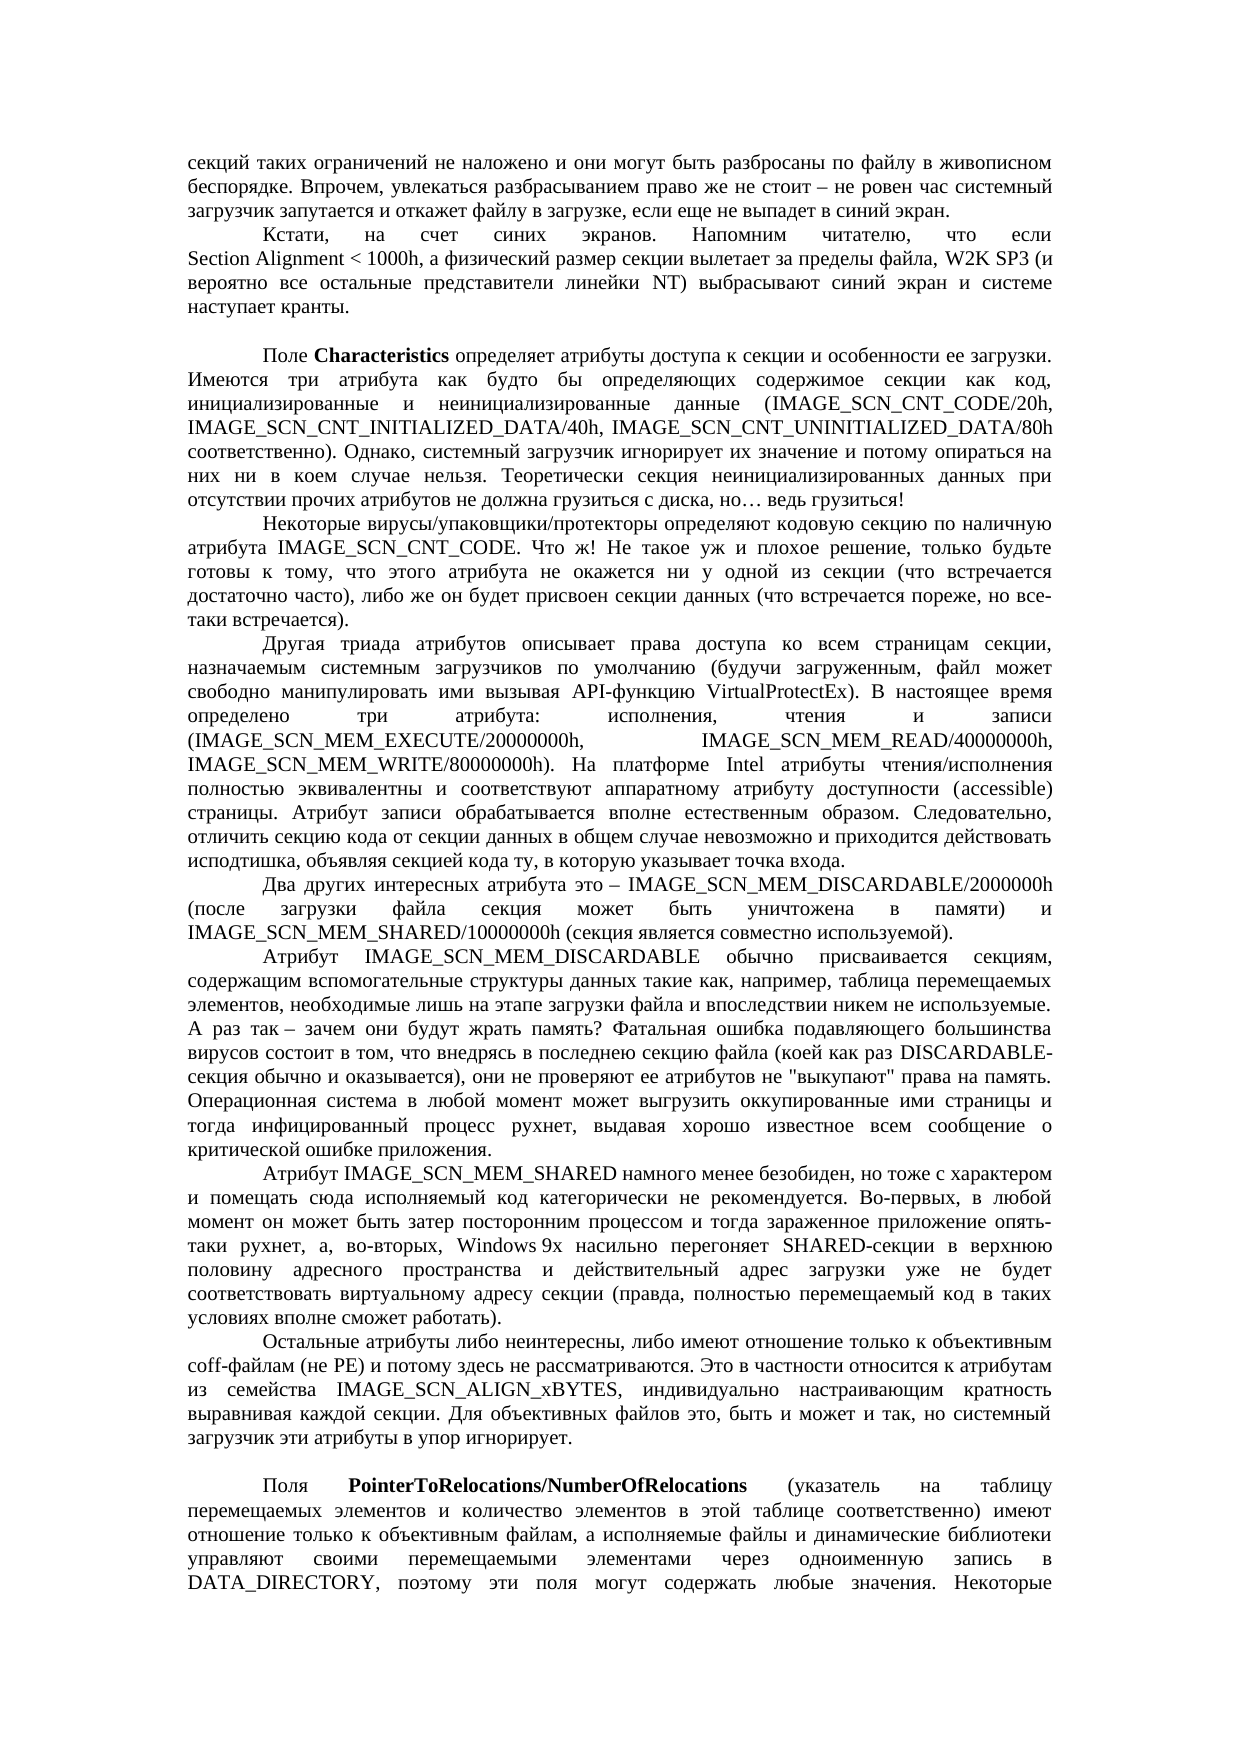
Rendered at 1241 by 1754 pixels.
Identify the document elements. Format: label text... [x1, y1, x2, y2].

text Некоторые вирусы/упаковщики/протекторы определяют кодовую секцию по наличную атрибута IMAGE_SCN_CNT_CODE. Что ж! Не такое уж и плохое решение, только будьте готовы к тому, что этого атрибута не окажется ни у одной из секции (что встречается достаточно часто), либо же он будет присвоен секции данных (что встречается пореже, но все-таки встречается). [187, 511, 1053, 631]
text Остальные атрибуты либо неинтересны, либо имеют отношение только к объективным coff-файлам (не PE) и потому здесь не рассматриваются. Это в частности относится к атрибутам из семейства IMAGE_SCN_ALIGN_хBYTES, индивидуально настраивающим кратность выравнивая каждой секции. Для объективных файлов это, быть и может и так, но системный загрузчик эти атрибуты в упор игнорирует. [187, 1329, 1053, 1449]
text Атрибут IMAGE_SCN_MEM_DISCARDABLE обычно присваивается секциям, содержащим вспомогательные структуры данных такие как, например, таблица перемещаемых элементов, необходимые лишь на этапе загрузки файла и впоследствии никем не используемые. А раз так – зачем они будут жрать память? Фатальная ошибка подавляющего большинства вирусов состоит в том, что внедрясь в последнею секцию файла (коей как раз DISCARDABLE-секция обычно и оказывается), они не проверяют ее атрибутов не "выкупают" права на память. Операционная система в любой момент может выгрузить оккупированные ими страницы и тогда инфицированный процесс рухнет, выдавая хорошо известное всем сообщение о критической ошибке приложения. [187, 944, 1053, 1161]
text Два других интересных атрибута это – IMAGE_SCN_MEM_DISCARDABLE/2000000h (после загрузки файла секция может быть уничтожена в памяти) и IMAGE_SCN_MEM_SHARED/10000000h (секция является совместно используемой). [187, 872, 1053, 944]
text Поля PointerToRelocations/NumberOfRelocations (указатель на таблицу перемещаемых элементов и количество элементов в этой таблице соответственно) имеют отношение только к объективным файлам, а исполняемые файлы и динамические библиотеки управляют своими перемещаемыми элементами через одноименную запись в DATA_DIRECTORY, поэтому эти поля могут содержать любые значения. Некоторые [187, 1473, 1053, 1594]
text Кстати, на счет синих экранов. Напомним читателю, что если Section Alignment < 1000h, а физический размер секции вылетает за пределы файла, W2K SP3 (и вероятно все остальные представители линейки NT) выбрасывают синий экран и системе наступает кранты. [187, 222, 1053, 318]
text Поле Characteristics определяет атрибуты доступа к секции и особенности ее загрузки. Имеются три атрибута как будто бы определяющих содержимое секции как код, инициализированные и неинициализированные данные (IMAGE_SCN_CNT_CODE/20h, IMAGE_SCN_CNT_INITIALIZED_DATA/40h, IMAGE_SCN_CNT_UNINITIALIZED_DATA/80h соответственно). Однако, системный загрузчик игнорирует их значение и потому опираться на них ни в коем случае нельзя. Теоретически секция неинициализированных данных при отсутствии прочих атрибутов не должна грузиться с диска, но… ведь грузиться! [187, 342, 1053, 511]
text Атрибут IMAGE_SCN_MEM_SHARED намного менее безобиден, но тоже с характером и помещать сюда исполняемый код категорически не рекомендуется. Во-первых, в любой момент он может быть затер посторонним процессом и тогда зараженное приложение опять-таки рухнет, а, во-вторых, Windows 9x насильно перегоняет SHARED-секции в верхнюю половину адресного пространства и действительный адрес загрузки уже не будет соответствовать виртуальному адресу секции (правда, полностью перемещаемый код в таких условиях вполне сможет работать). [187, 1161, 1053, 1329]
text секций таких ограничений не наложено и они могут быть разбросаны по файлу в живописном беспорядке. Впрочем, увлекаться разбрасыванием право же не стоит – не ровен час системный загрузчик запутается и откажет файлу в загрузке, если еще не выпадет в синий экран. [187, 150, 1053, 222]
text Другая триада атрибутов описывает права доступа ко всем страницам секции, назначаемым системным загрузчиков по умолчанию (будучи загруженным, файл может свободно манипулировать ими вызывая API-функцию VirtualProtectEx). В настоящее время определено три атрибута: исполнения, чтения и записи (IMAGE_SCN_MEM_EXECUTE/20000000h, IMAGE_SCN_MEM_READ/40000000h, IMAGE_SCN_MEM_WRITE/80000000h). На платформе Intel атрибуты чтения/исполнения полностью эквивалентны и соответствуют аппаратному атрибуту доступности (accessible) страницы. Атрибут записи обрабатывается вполне естественным образом. Следовательно, отличить секцию кода от секции данных в общем случае невозможно и приходится действовать исподтишка, объявляя секцией кода ту, в которую указывает точка входа. [187, 631, 1053, 872]
